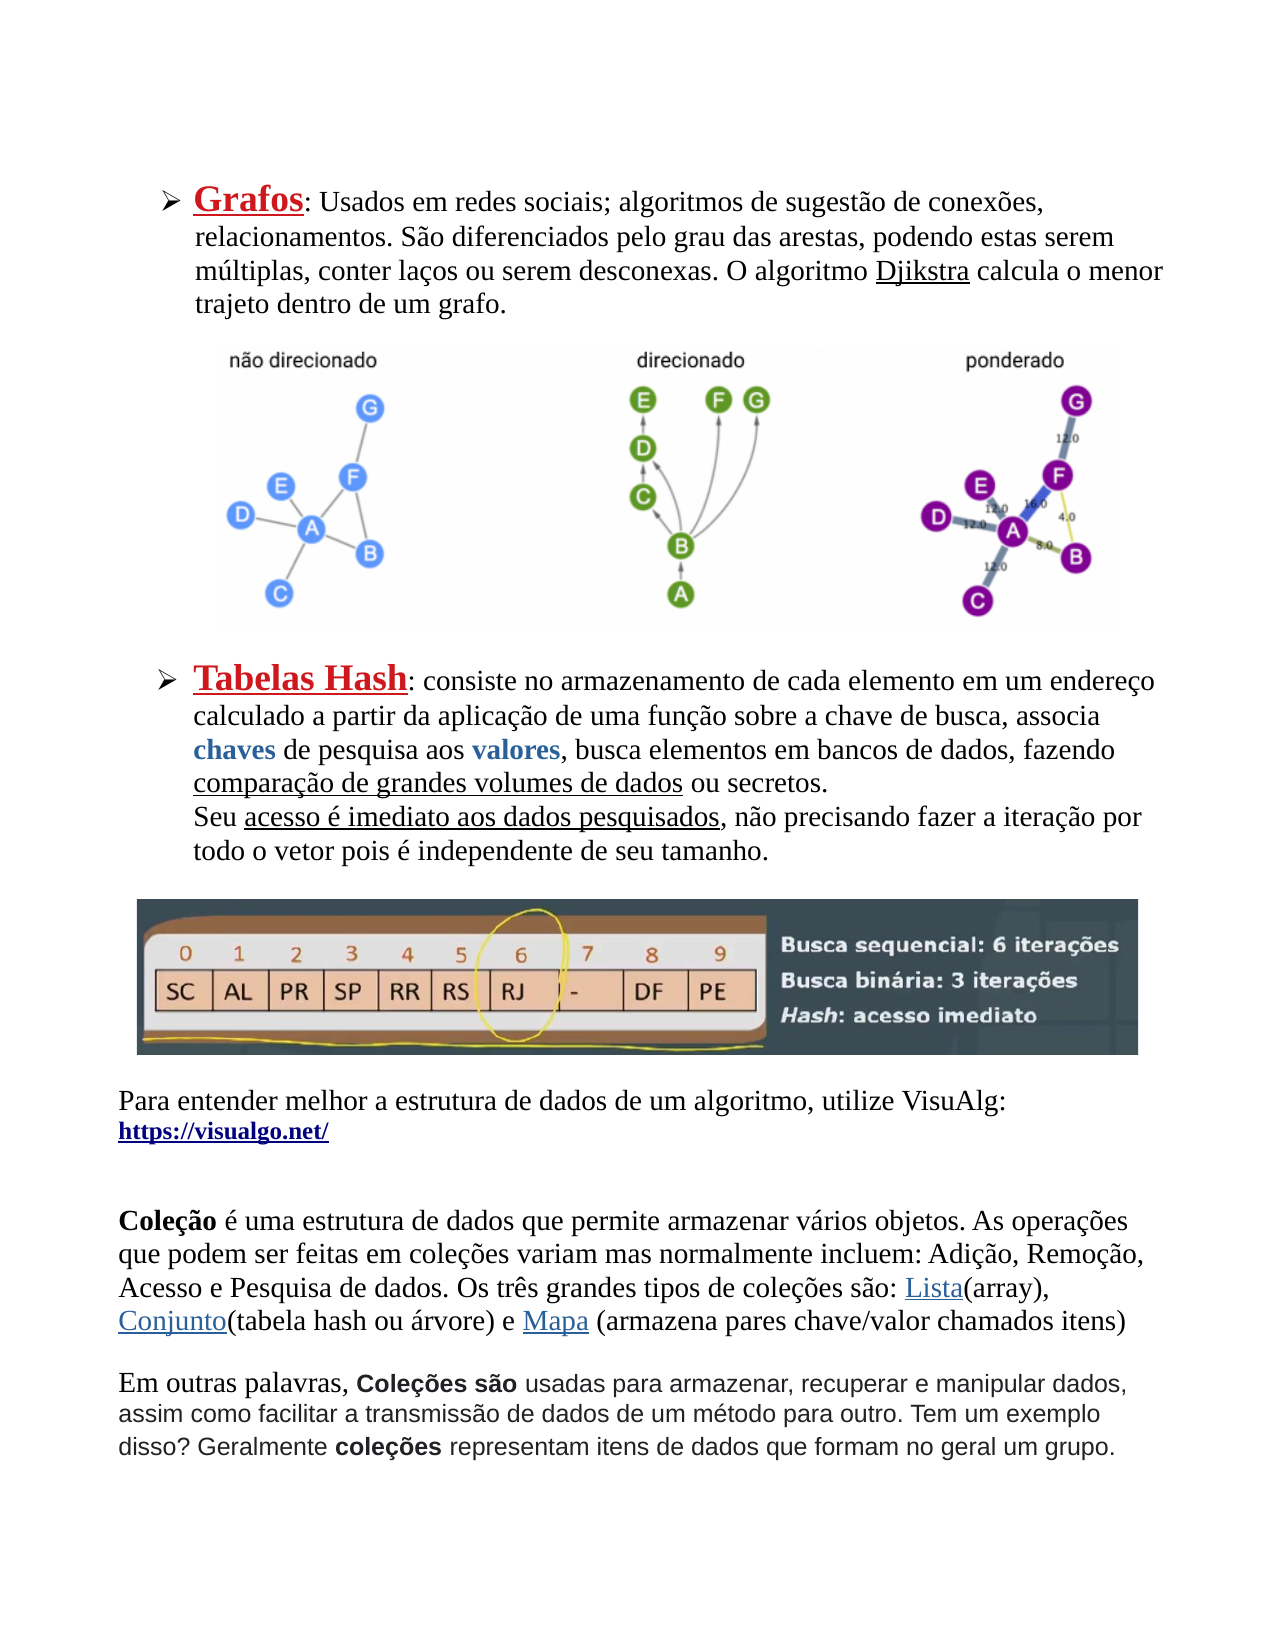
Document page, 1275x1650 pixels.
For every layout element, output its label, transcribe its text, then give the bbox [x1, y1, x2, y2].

text Para entender melhor a estrutura de dados de um algoritmo, utilize VisuAlg: https://visualgo.net/ [118, 1083, 1157, 1174]
text Coleção é uma estrutura de dados que permite armazenar vários objetos. As operações que podem ser feitas em coleções variam mas normalmente incluem: Adição, Remoção, Acesso e Pesquisa de dados. Os três grandes tipos de coleções são: Lista(array), Conjunto(tabela hash ou árvore) e Mapa (armazena pares chave/valor chamados itens) [118, 1203, 1157, 1337]
text Em outras palavras, Coleções são usadas para armazenar, recuperar e manipular dados, assim como facilitar a transmissão de dados de um método para outro. Tem um exemplo disso? Geralmente coleções representam itens de dados que formam no geral um grupo. [118, 1366, 1157, 1461]
picture [216, 348, 1122, 627]
list Tabelas Hash: consiste no armazenamento de cada elemento em um endereço calculado a partir da aplicação de uma função sobre a chave de busca, associa chaves de pesquisa aos valores, busca elementos em bancos de dados, fazendo comparação de grandes volumes de dados ou secretos. Seu acesso é imediato aos dados pesquisados, não precisando fazer a iteração por todo o vetor pois é independente de seu tamanho. [156, 655, 1157, 866]
list Grafos: Usados em redes sociais; algoritmos de sugestão de conexões, relacionamentos. São diferenciados pelo grau das arestas, podendo estas serem múltiplas, conter laços ou serem desconexas. O algoritmo Djikstra calcula o menor trajeto dentro de um grafo. [159, 176, 1186, 349]
picture [136, 899, 1139, 1055]
